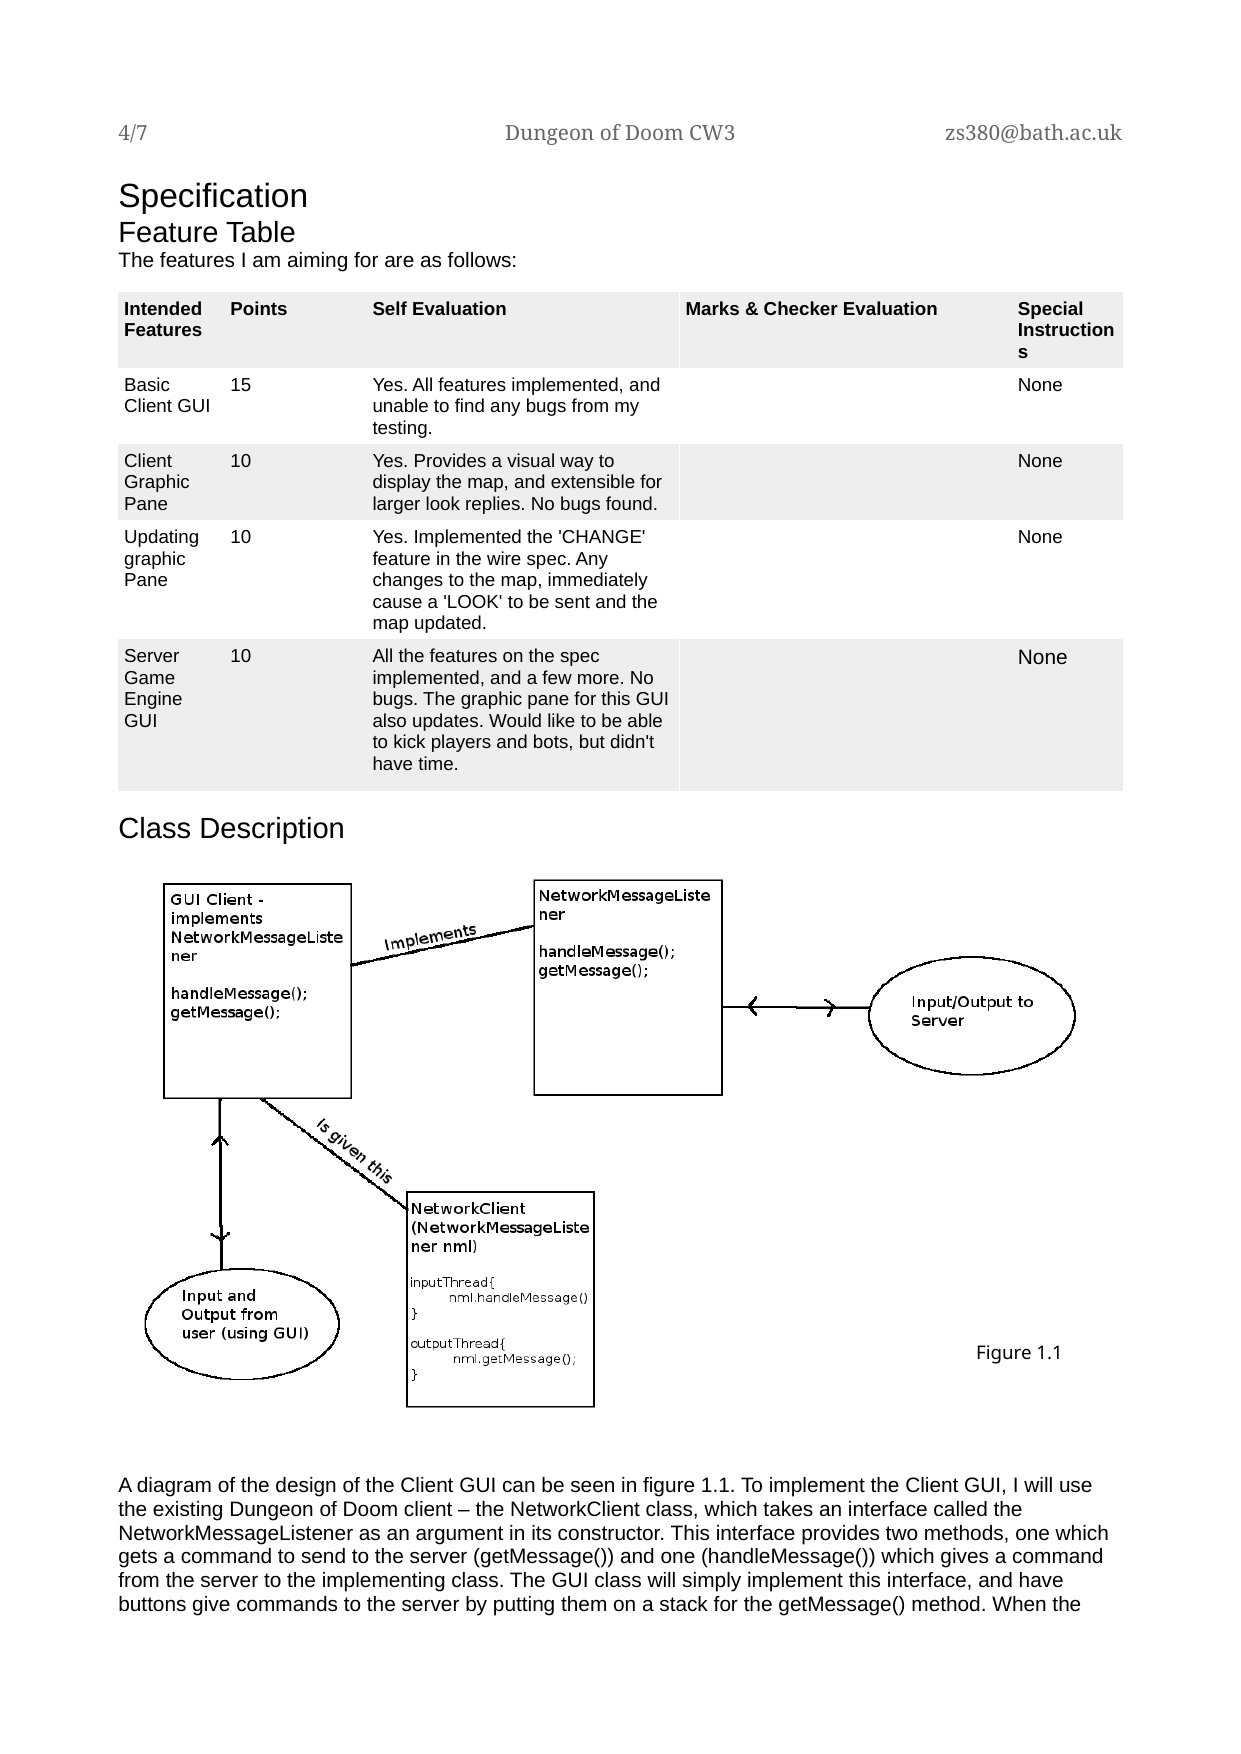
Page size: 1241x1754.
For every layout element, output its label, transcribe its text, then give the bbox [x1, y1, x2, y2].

text A diagram of the design of the Client GUI can be seen in figure 1.1. To implement the Client GUI, I will use the existing Dungeon of Doom client – the NetworkClient class, which takes an interface called the NetworkMessageListener as an argument in its constructor. This interface provides two methods, one which gets a command to send to the server (getMessage()) and one (handleMessage()) which gives a command from the server to the implementing class. The GUI class will simply implement this interface, and have buttons give commands to the server by putting them on a stack for the getMessage() method. When the [118, 1472, 1122, 1616]
table_cell 10 [224, 520, 367, 639]
table_cell Basic Client GUI [118, 368, 224, 444]
table_header Intended Features [118, 292, 224, 368]
table_cell 10 [224, 639, 367, 791]
table_cell Server Game Engine GUI [118, 639, 224, 791]
table_header Marks & Checker Evaluation [680, 292, 1012, 368]
table_header Special Instructions [1012, 292, 1123, 368]
table_cell [680, 368, 1012, 444]
table_cell Yes. Implemented the 'CHANGE' feature in the wire spec. Any changes to the map, immediately cause a 'LOOK' to be sent and the map updated. [367, 520, 679, 639]
table_cell 10 [224, 444, 367, 520]
table_cell All the features on the spec implemented, and a few more. No bugs. The graphic pane for this GUI also updates. Would like to be able to kick players and bots, but didn't have time. [367, 639, 679, 791]
table_cell Yes. All features implemented, and unable to find any bugs from my testing. [367, 368, 679, 444]
table_cell None [1012, 368, 1123, 444]
picture [144, 857, 1096, 1425]
text The features I am aiming for are as follows: [118, 248, 1122, 272]
subtitle Class Description [118, 811, 1122, 845]
table_cell None [1012, 444, 1123, 520]
subtitle Feature Table [118, 215, 1122, 248]
table_header Points [224, 292, 367, 368]
table_cell [680, 639, 1012, 791]
table_cell Client Graphic Pane [118, 444, 224, 520]
table_cell Updating graphic Pane [118, 520, 224, 639]
table_cell [680, 444, 1012, 520]
table_cell None [1012, 520, 1123, 639]
table_cell 15 [224, 368, 367, 444]
table_cell None [1012, 639, 1123, 791]
subtitle Specification [118, 176, 1122, 215]
table_header Self Evaluation [367, 292, 679, 368]
table_cell [680, 520, 1012, 639]
table_cell Yes. Provides a visual way to display the map, and extensible for larger look replies. No bugs found. [367, 444, 679, 520]
